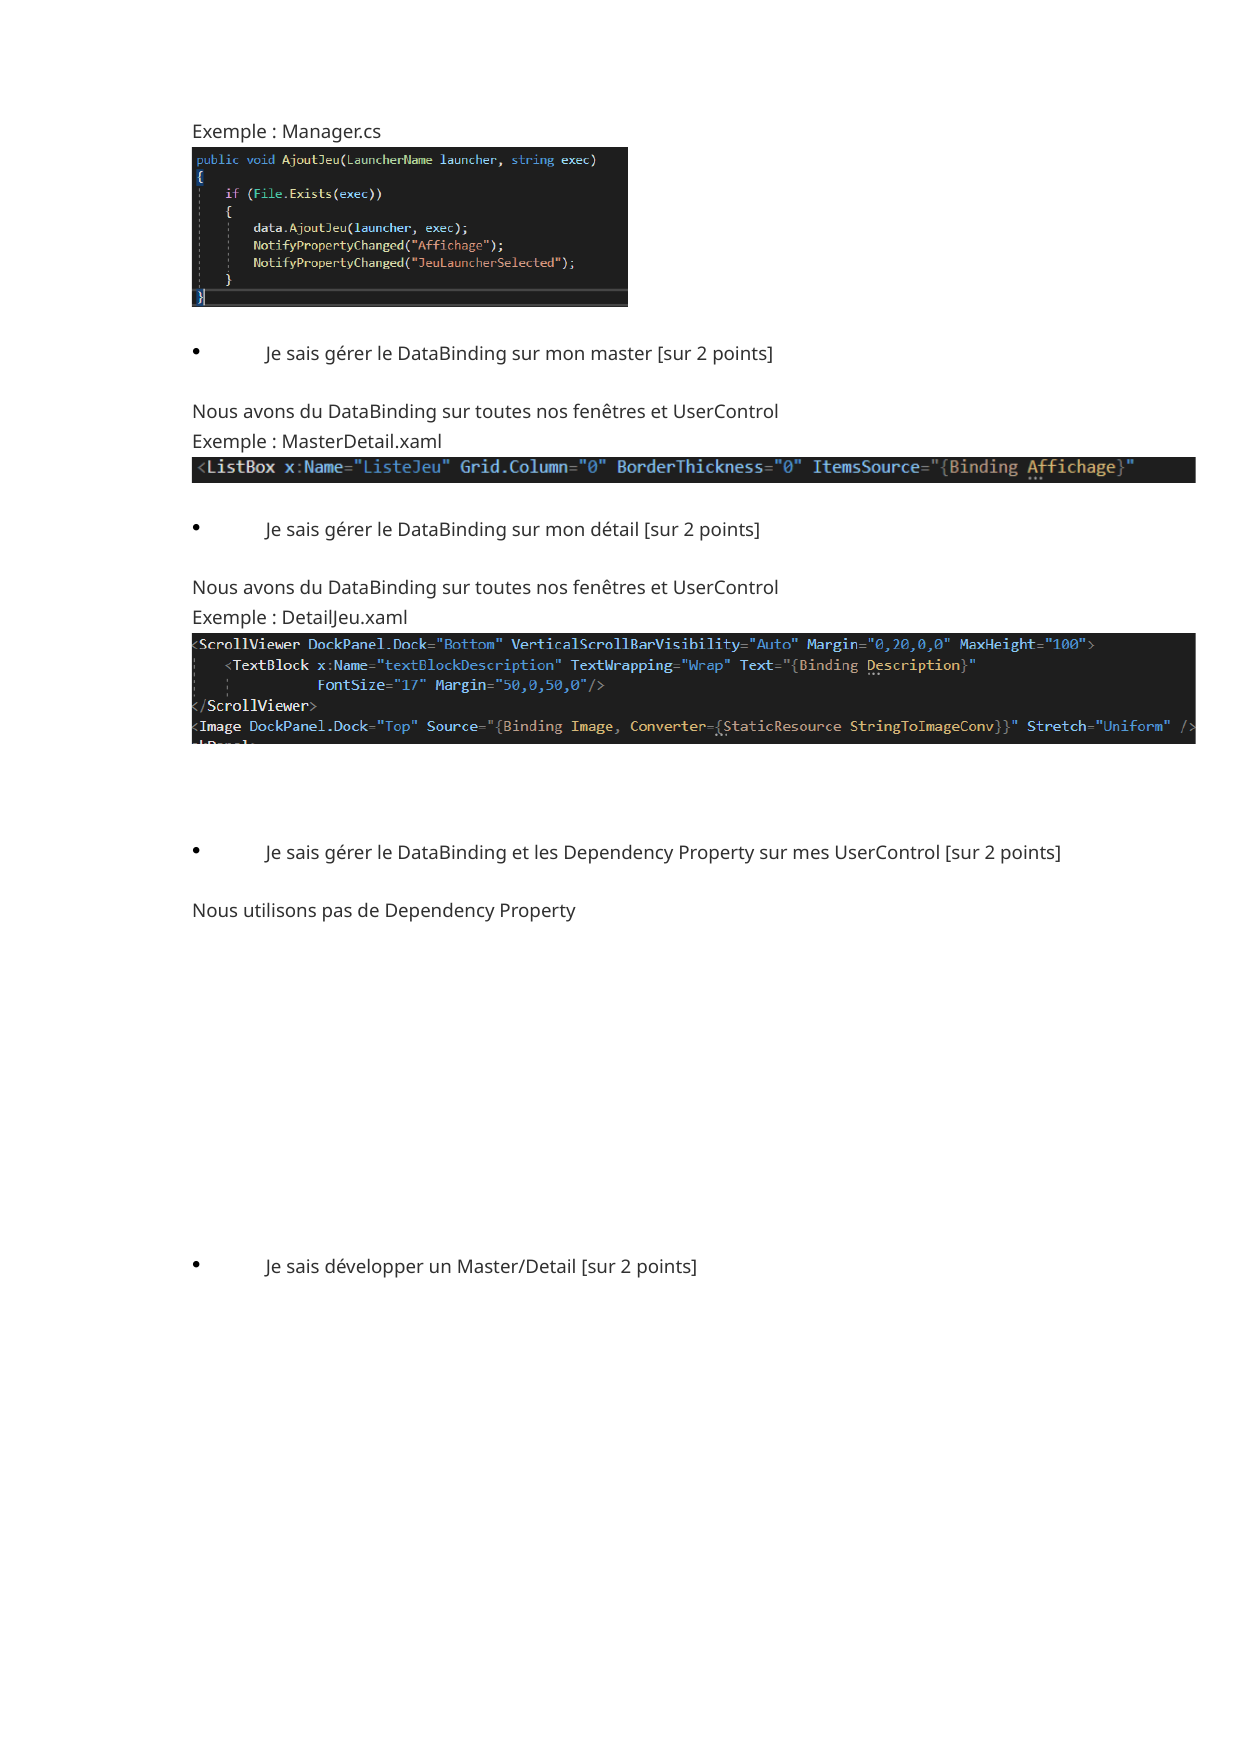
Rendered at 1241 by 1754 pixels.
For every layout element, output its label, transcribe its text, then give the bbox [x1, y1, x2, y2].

list Je sais développer un Master/Detail [sur 2 points] [192, 1253, 1122, 1308]
list Exemple : Manager.cs [192, 118, 1122, 306]
list Je sais gérer le DataBinding et les Dependency Property sur mes UserControl [sur 2 points] Nous utilisons pas de Dependency Property [192, 839, 1122, 1220]
list Je sais gérer le DataBinding sur mon détail [sur 2 points] Nous avons du DataBinding sur toutes nos fenêtres et UserControl Exemple : DetailJeu.xaml [192, 516, 1122, 633]
list Je sais gérer le DataBinding sur mon master [sur 2 points] Nous avons du DataBinding sur toutes nos fenêtres et UserControl Exemple : MasterDetail.xaml [192, 340, 1122, 457]
list [192, 744, 1122, 806]
